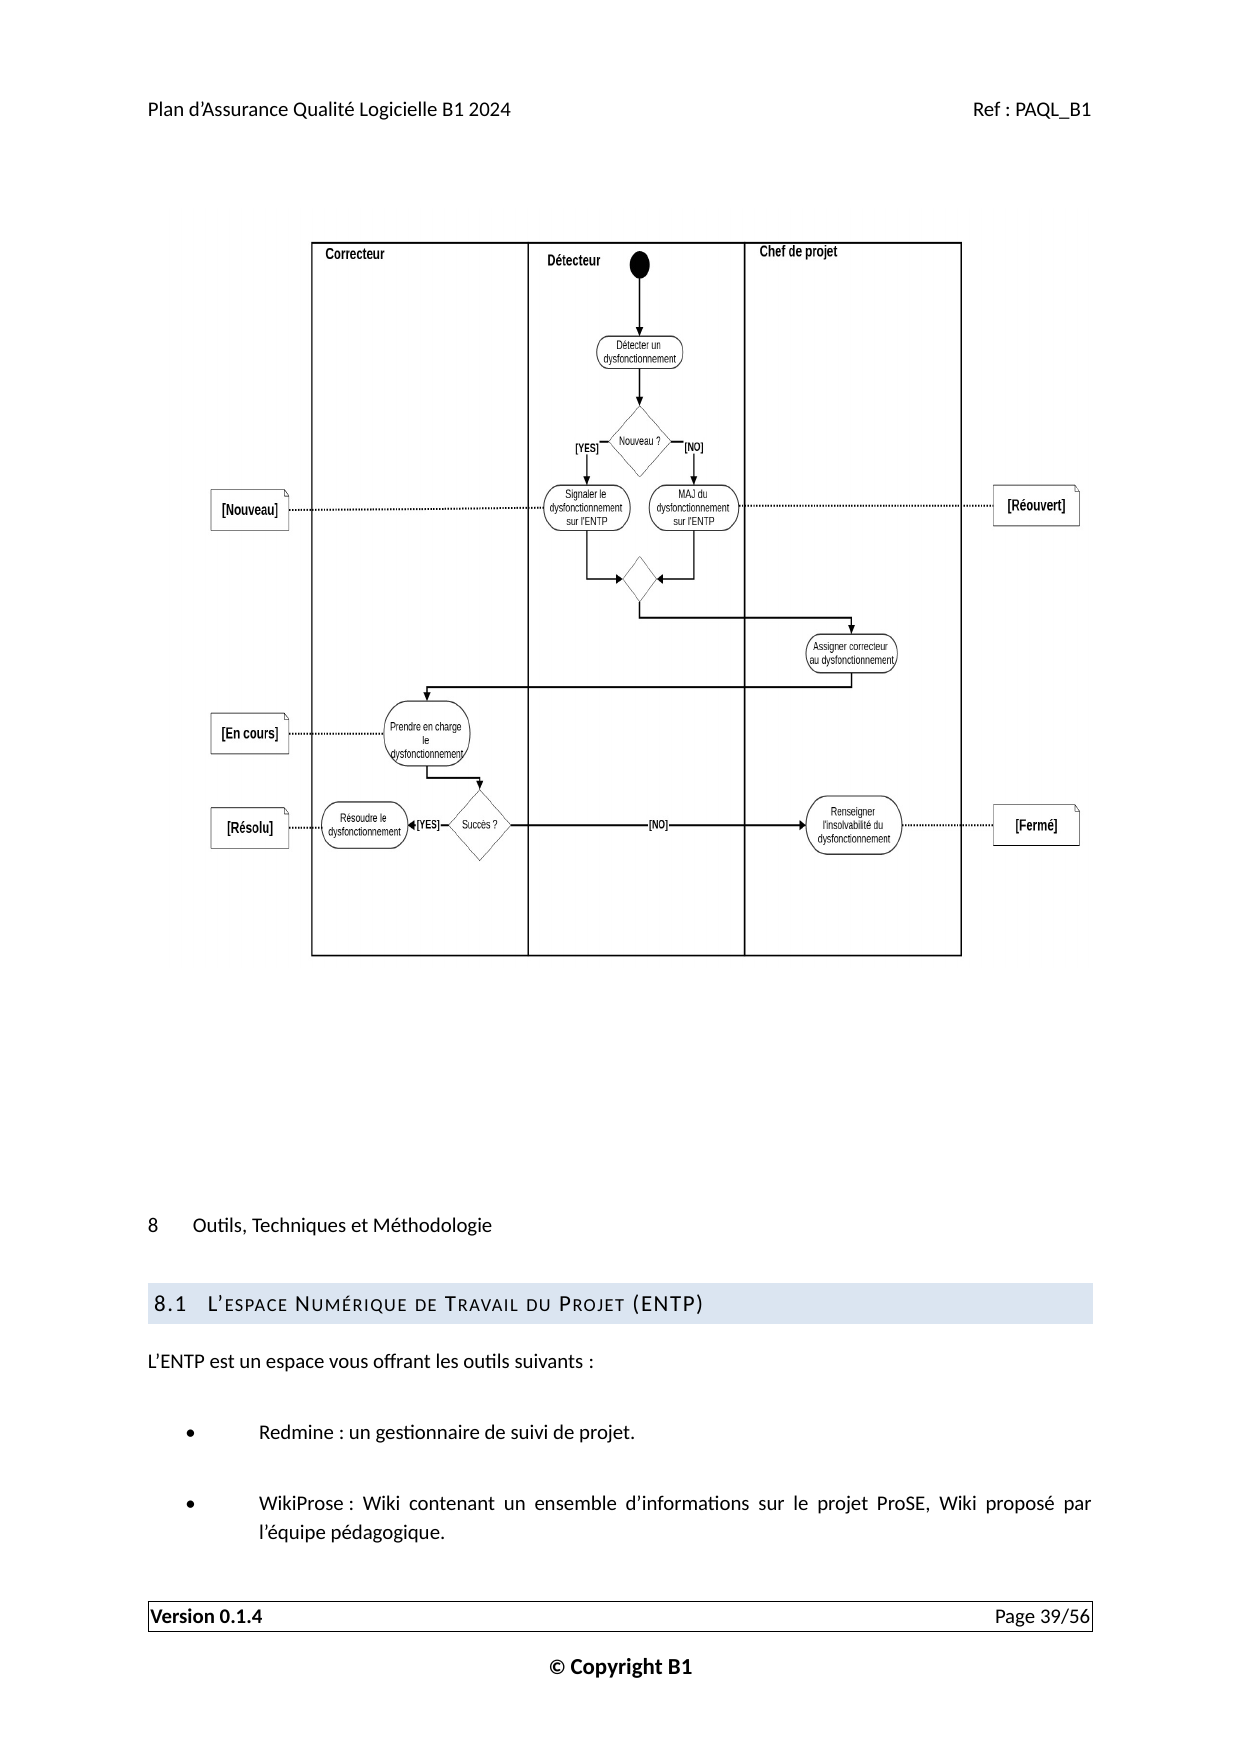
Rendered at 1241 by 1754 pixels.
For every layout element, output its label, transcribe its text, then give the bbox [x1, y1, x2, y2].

list WikiProse : Wiki contenant un ensemble d’informations sur le projet ProSE, Wiki proposé par l’équipe pédagogique. [185, 1490, 1093, 1545]
list Outils, Techniques et Méthodologie [148, 1213, 1093, 1238]
text L’ENTP est un espace vous offrant les outils suivants : [148, 1349, 1093, 1374]
list Redmine : un gestionnaire de suivi de projet. [185, 1419, 1093, 1445]
list L’espace Numérique de Travail du Projet (ENTP) [154, 1290, 1086, 1318]
